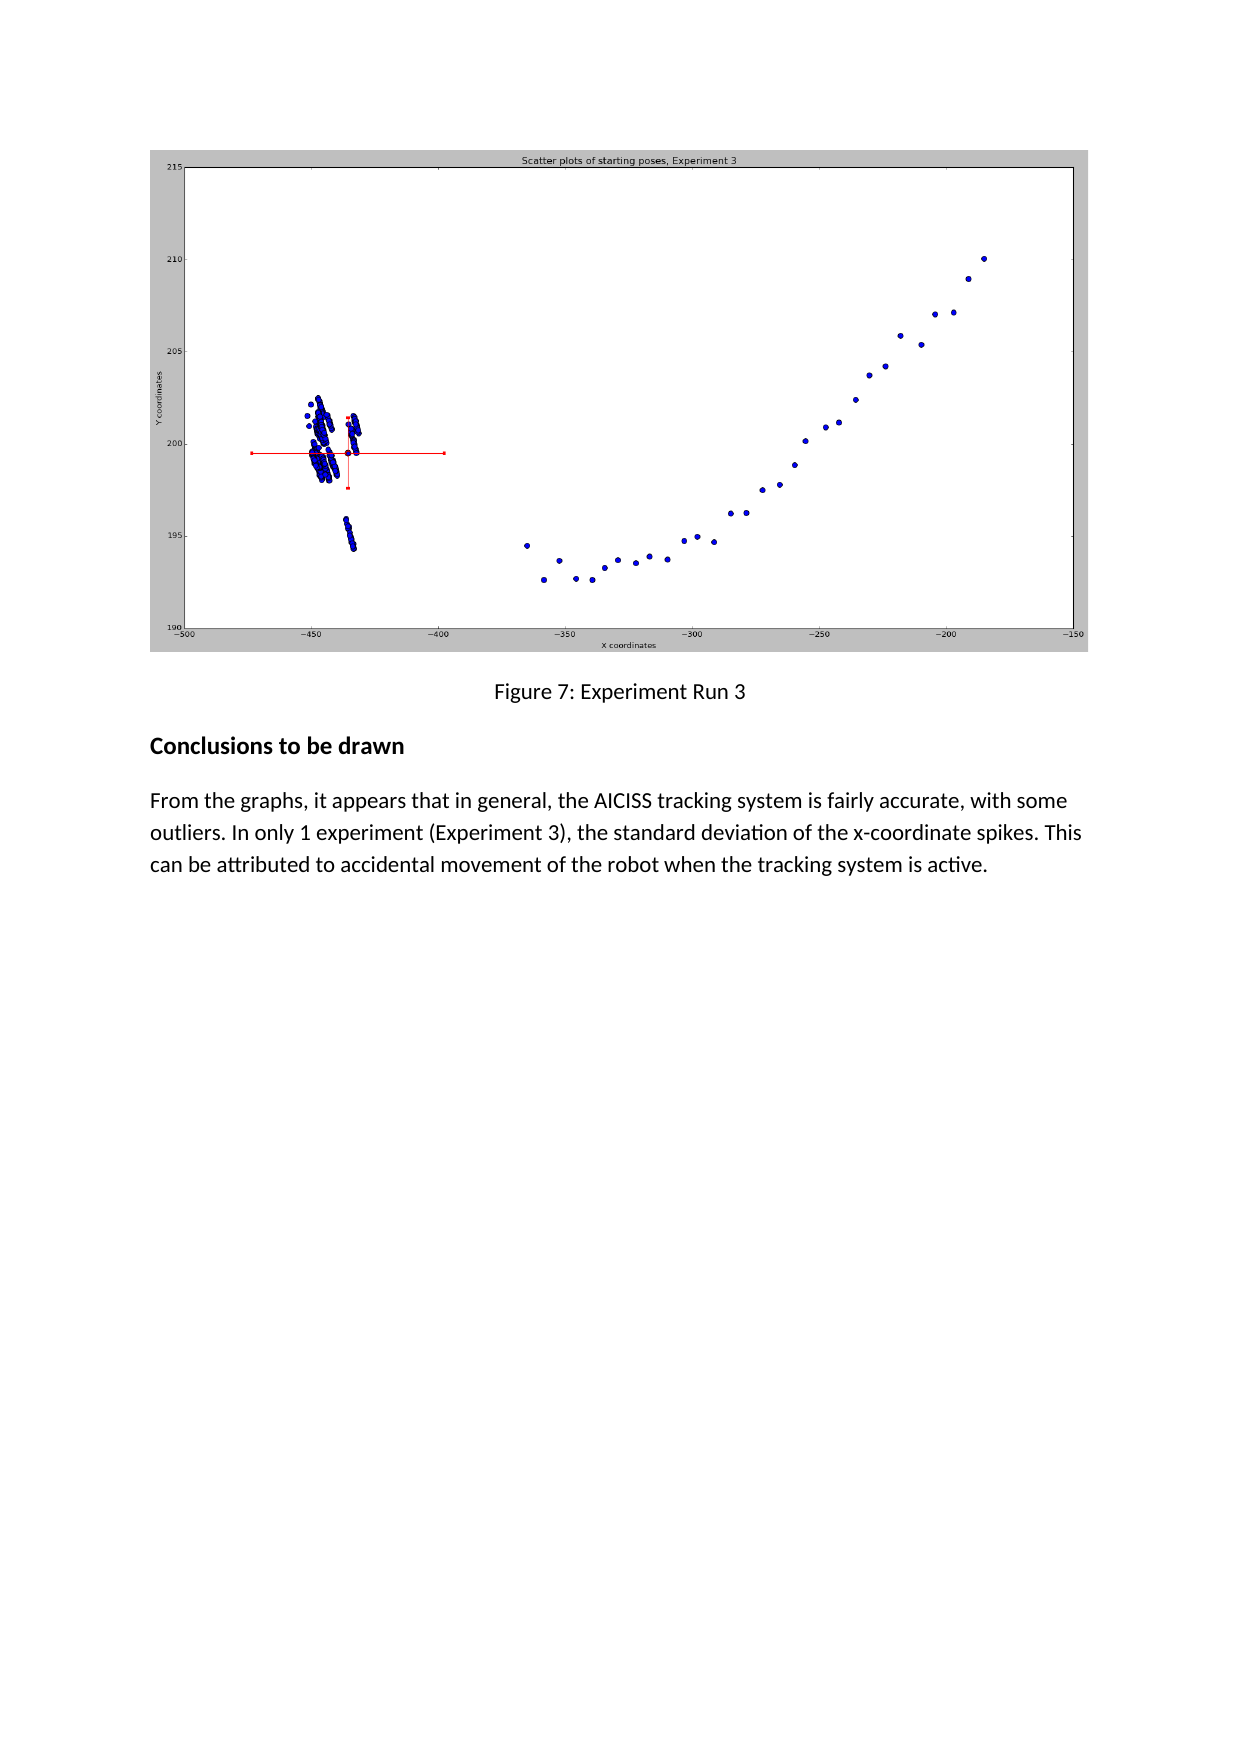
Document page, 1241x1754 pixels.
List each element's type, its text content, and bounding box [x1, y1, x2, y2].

text From the graphs, it appears that in general, the AICISS tracking system is fairly accurate, with some outliers. In only 1 experiment (Experiment 3), the standard deviation of the x-coordinate spikes. This can be attributed to accidental movement of the robot when the tracking system is active. [150, 786, 1090, 878]
text Figure 7: Experiment Run 3 [150, 677, 1090, 705]
text Conclusions to be drawn [150, 730, 1090, 761]
